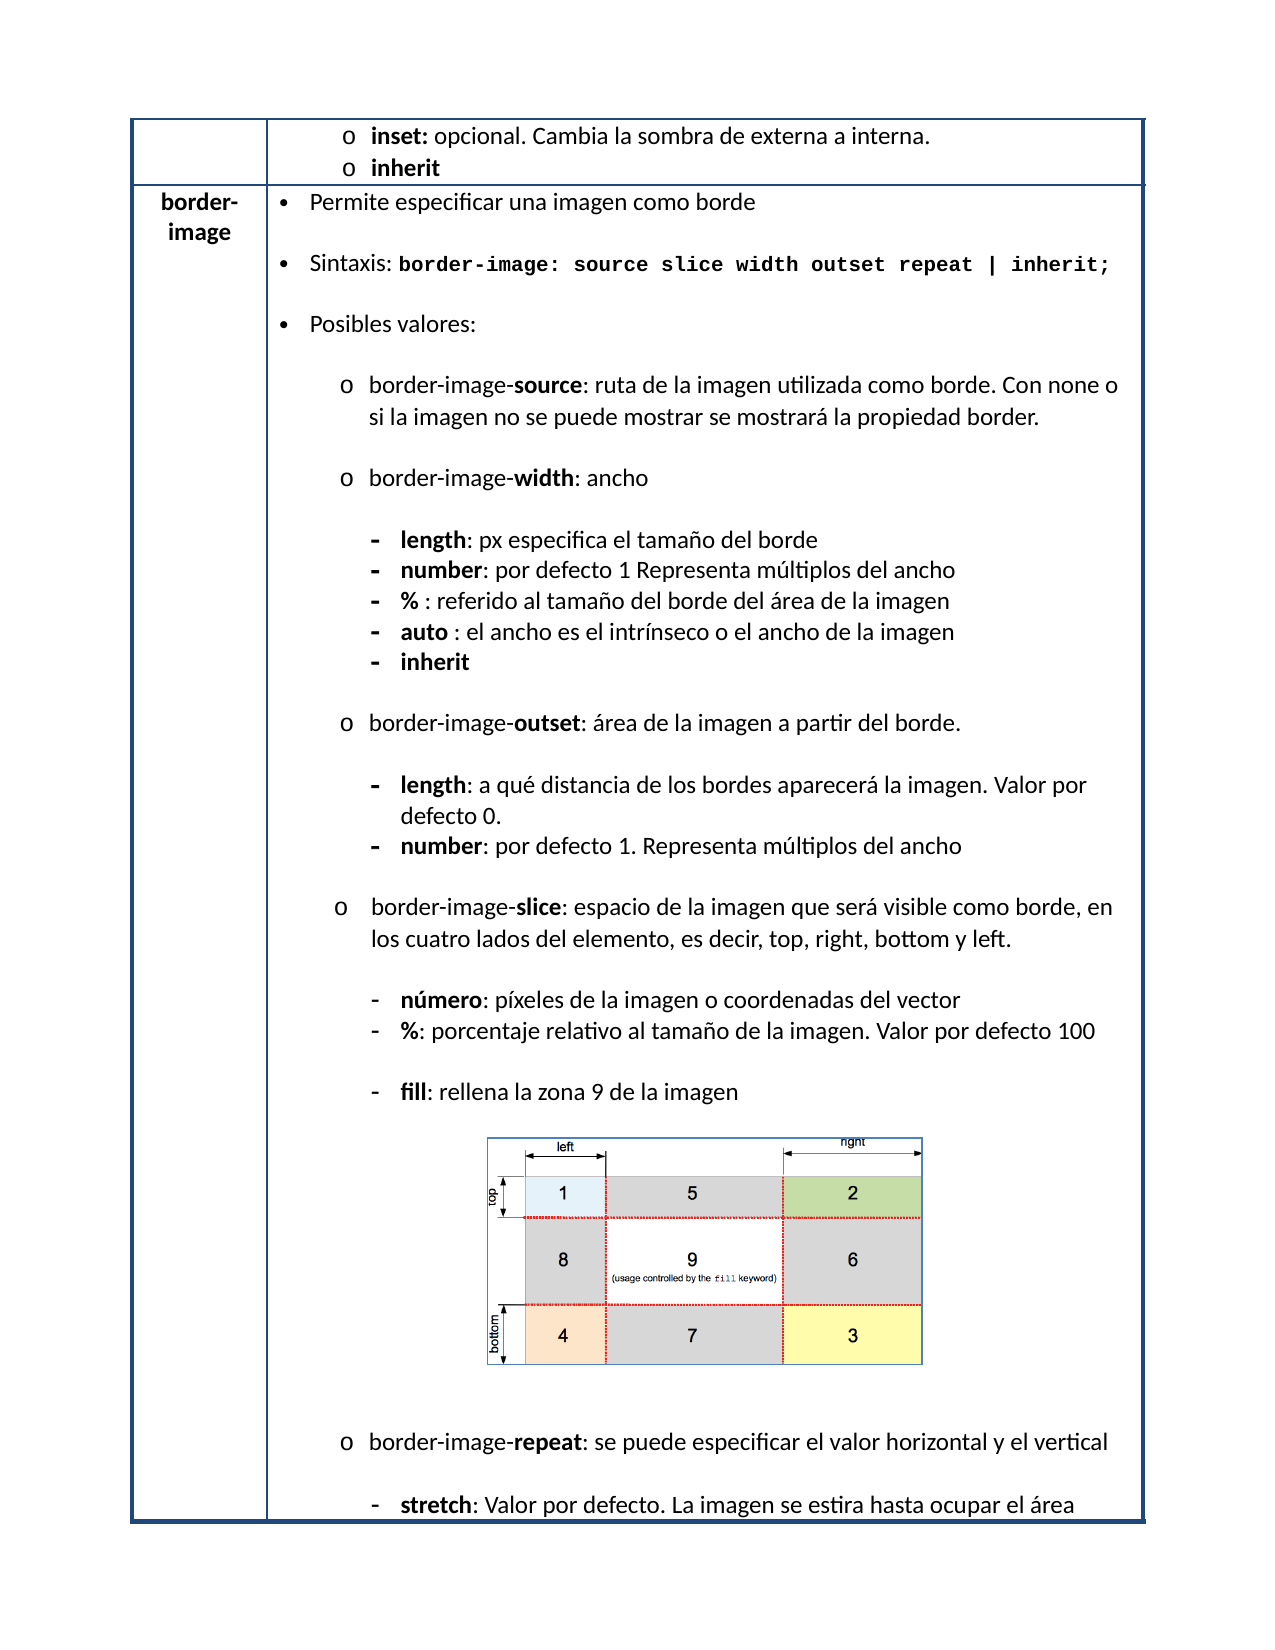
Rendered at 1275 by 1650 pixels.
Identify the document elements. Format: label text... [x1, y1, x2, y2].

picture [488, 1139, 921, 1364]
table_cell border-image [134, 186, 266, 1519]
table_cell [134, 120, 266, 184]
table_cell Permite especificar una imagen como borde Sintaxis: border-image: source slice width outset repeat | inherit; Posibles valores: border-image-source: ruta de la imagen utilizada como borde. Con none o si la imagen no se puede mostrar se mostrará la propiedad border. border-image-width: ancho length: px especifica el tamaño del borde number: por defecto 1 Representa múltiplos del ancho % : referido al tamaño del borde del área de la imagen auto : el ancho es el intrínseco o el ancho de la imagen inherit border-image-outset: área de la imagen a partir del borde. length: a qué distancia de los bordes aparecerá la imagen. Valor por defecto 0. number: por defecto 1. Representa múltiplos del ancho border-image-slice: espacio de la imagen que será visible como borde, en los cuatro lados del elemento, es decir, top, right, bottom y left. número: píxeles de la imagen o coordenadas del vector %: porcentaje relativo al tamaño de la imagen. Valor por defecto 100 fill: rellena la zona 9 de la imagen border-image-repeat: se puede especificar el valor horizontal y el vertical stretch: Valor por defecto. La imagen se estira hasta ocupar el área repeat: la imagen se repite hasta rellenar el área independientemente de si esta entera. round: la imagen se repite hasta rellenar el área. Si no se cubre, ajusta. [268, 186, 1141, 1519]
table_cell Añade una o más sombras a la caja (separas por comas) Sintaxis: box-shadow: none|h-shadow v-shadow blur spread color |inset | inherit; Posibles valores: none: valor por defecto. No hay sombra h-offset: requerido. Posición horizontal de la sombra. Permiten negativos. v-offset: requerido. Posición vertical de la sombra. Permiten negativos blur: opcional: opcional. Distancia de desenfoque. (Difuminado) spread: opcional. Tamaño de la sombra color: opcional (en Opera obligatorio). Color de la sombra. Por defecto negro. inset: opcional. Cambia la sombra de externa a interna. inherit [268, 120, 1141, 184]
